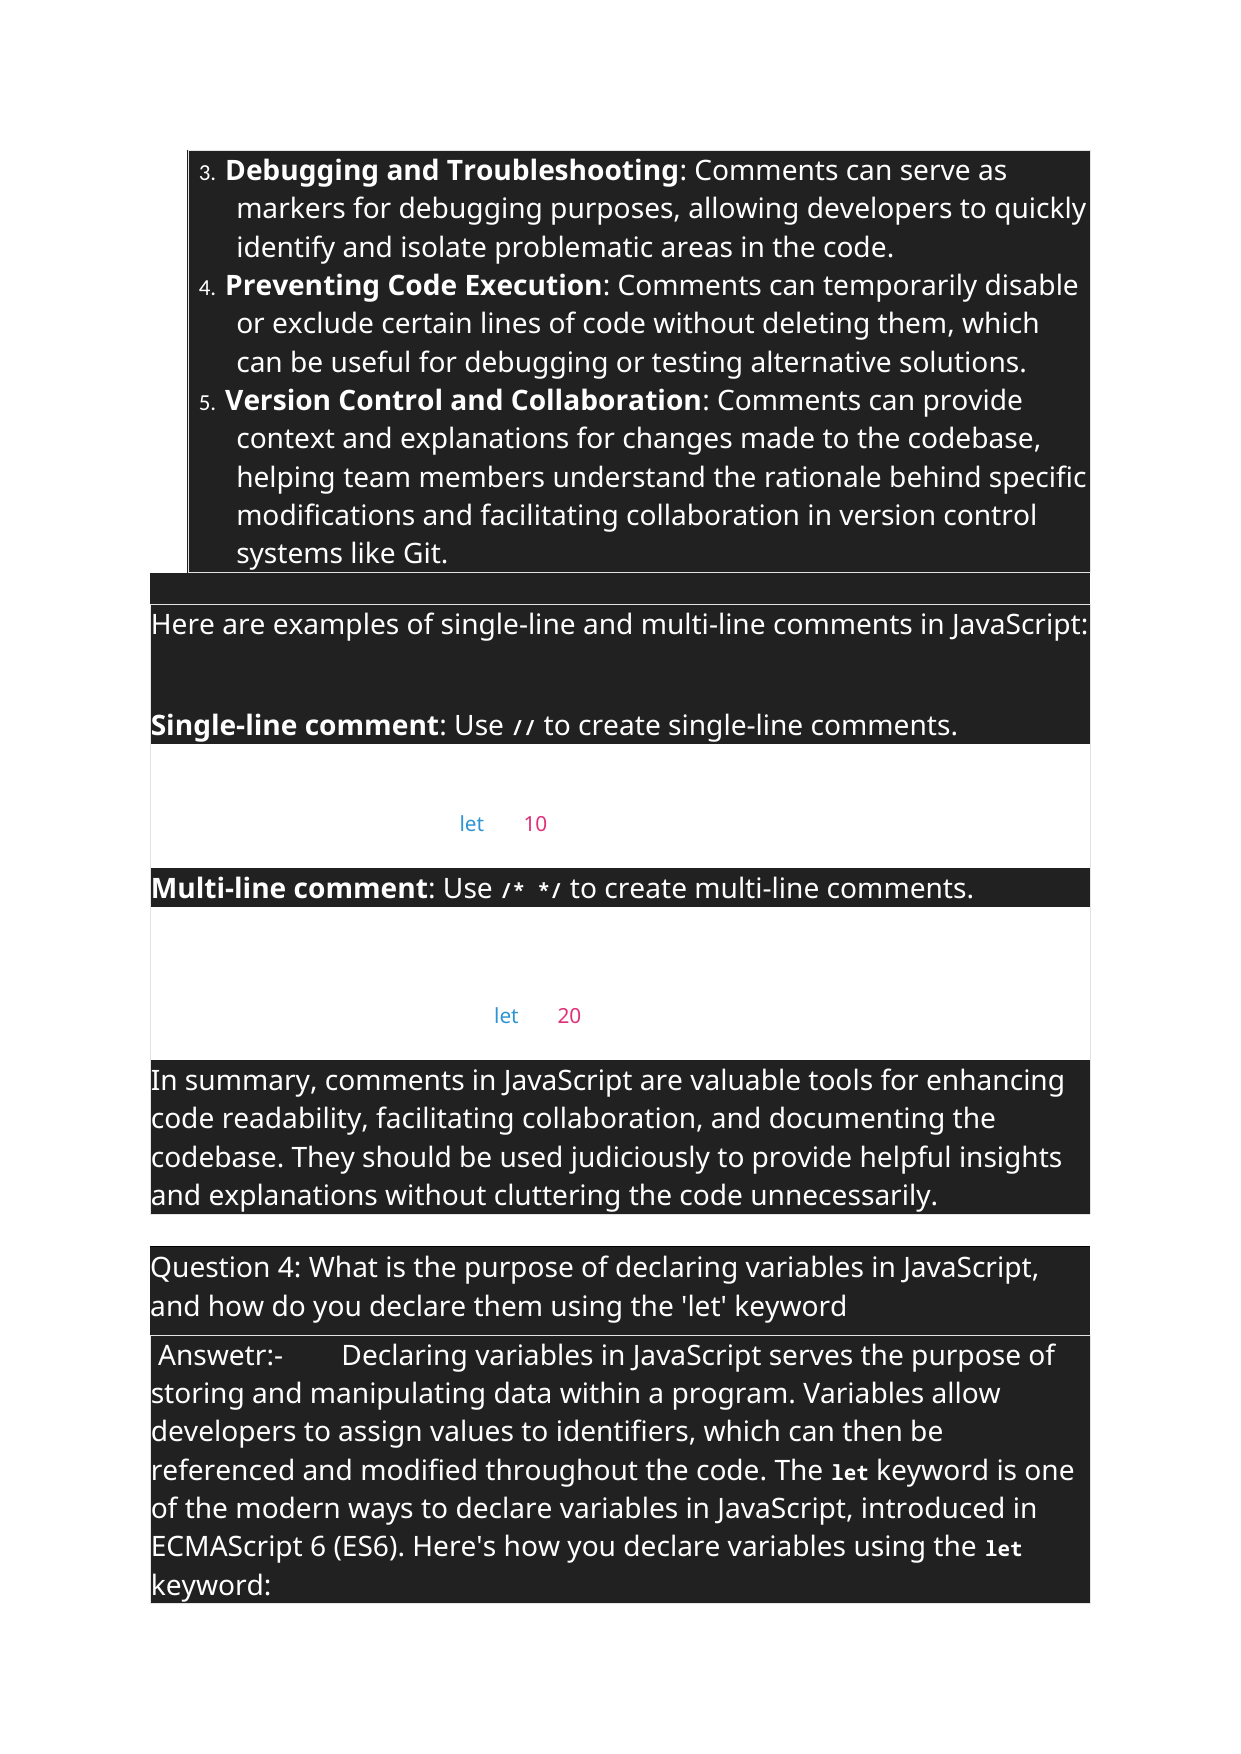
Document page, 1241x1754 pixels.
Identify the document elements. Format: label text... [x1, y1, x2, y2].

text Single-line comment: Use // to create single-line comments. [151, 705, 1090, 744]
text /* This is a multi-line comment. It can span across multiple lines. It is often used for longer explanations or documentation. */ let y = 20; // Initializing variable y with value 20 [151, 972, 1090, 1029]
text // This is a single-line comment let x = 10; // Initializing variable x with value 10 [151, 808, 1090, 837]
text Question 4: What is the purpose of declaring variables in JavaScript, and how do you declare them using the 'let' keyword [150, 1247, 1090, 1324]
text Here are examples of single-line and multi-line comments in JavaScript: [151, 605, 1090, 643]
list Version Control and Collaboration: Comments can provide context and explanations for changes made to the codebase, helping team members understand the rationale behind specific modifications and facilitating collaboration in version control systems like Git. [189, 380, 1090, 572]
text Answetr:- Declaring variables in JavaScript serves the purpose of storing and manipulating data within a program. Variables allow developers to assign values to identifiers, which can then be referenced and modified throughout the code. The let keyword is one of the modern ways to declare variables in JavaScript, introduced in ECMAScript 6 (ES6). Here's how you declare variables using the let keyword: [151, 1336, 1090, 1603]
list Preventing Code Execution: Comments can temporarily disable or exclude certain lines of code without deleting them, which can be useful for debugging or testing alternative solutions. [189, 265, 1090, 380]
text In summary, comments in JavaScript are valuable tools for enhancing code readability, facilitating collaboration, and documenting the codebase. They should be used judiciously to provide helpful insights and explanations without cluttering the code unnecessarily. [151, 1060, 1090, 1214]
text javascriptCopy code [151, 774, 1090, 808]
text Multi-line comment: Use /* */ to create multi-line comments. [151, 868, 1090, 907]
text javascriptCopy code [151, 938, 1090, 972]
list Debugging and Troubleshooting: Comments can serve as markers for debugging purposes, allowing developers to quickly identify and isolate problematic areas in the code. [189, 151, 1090, 265]
